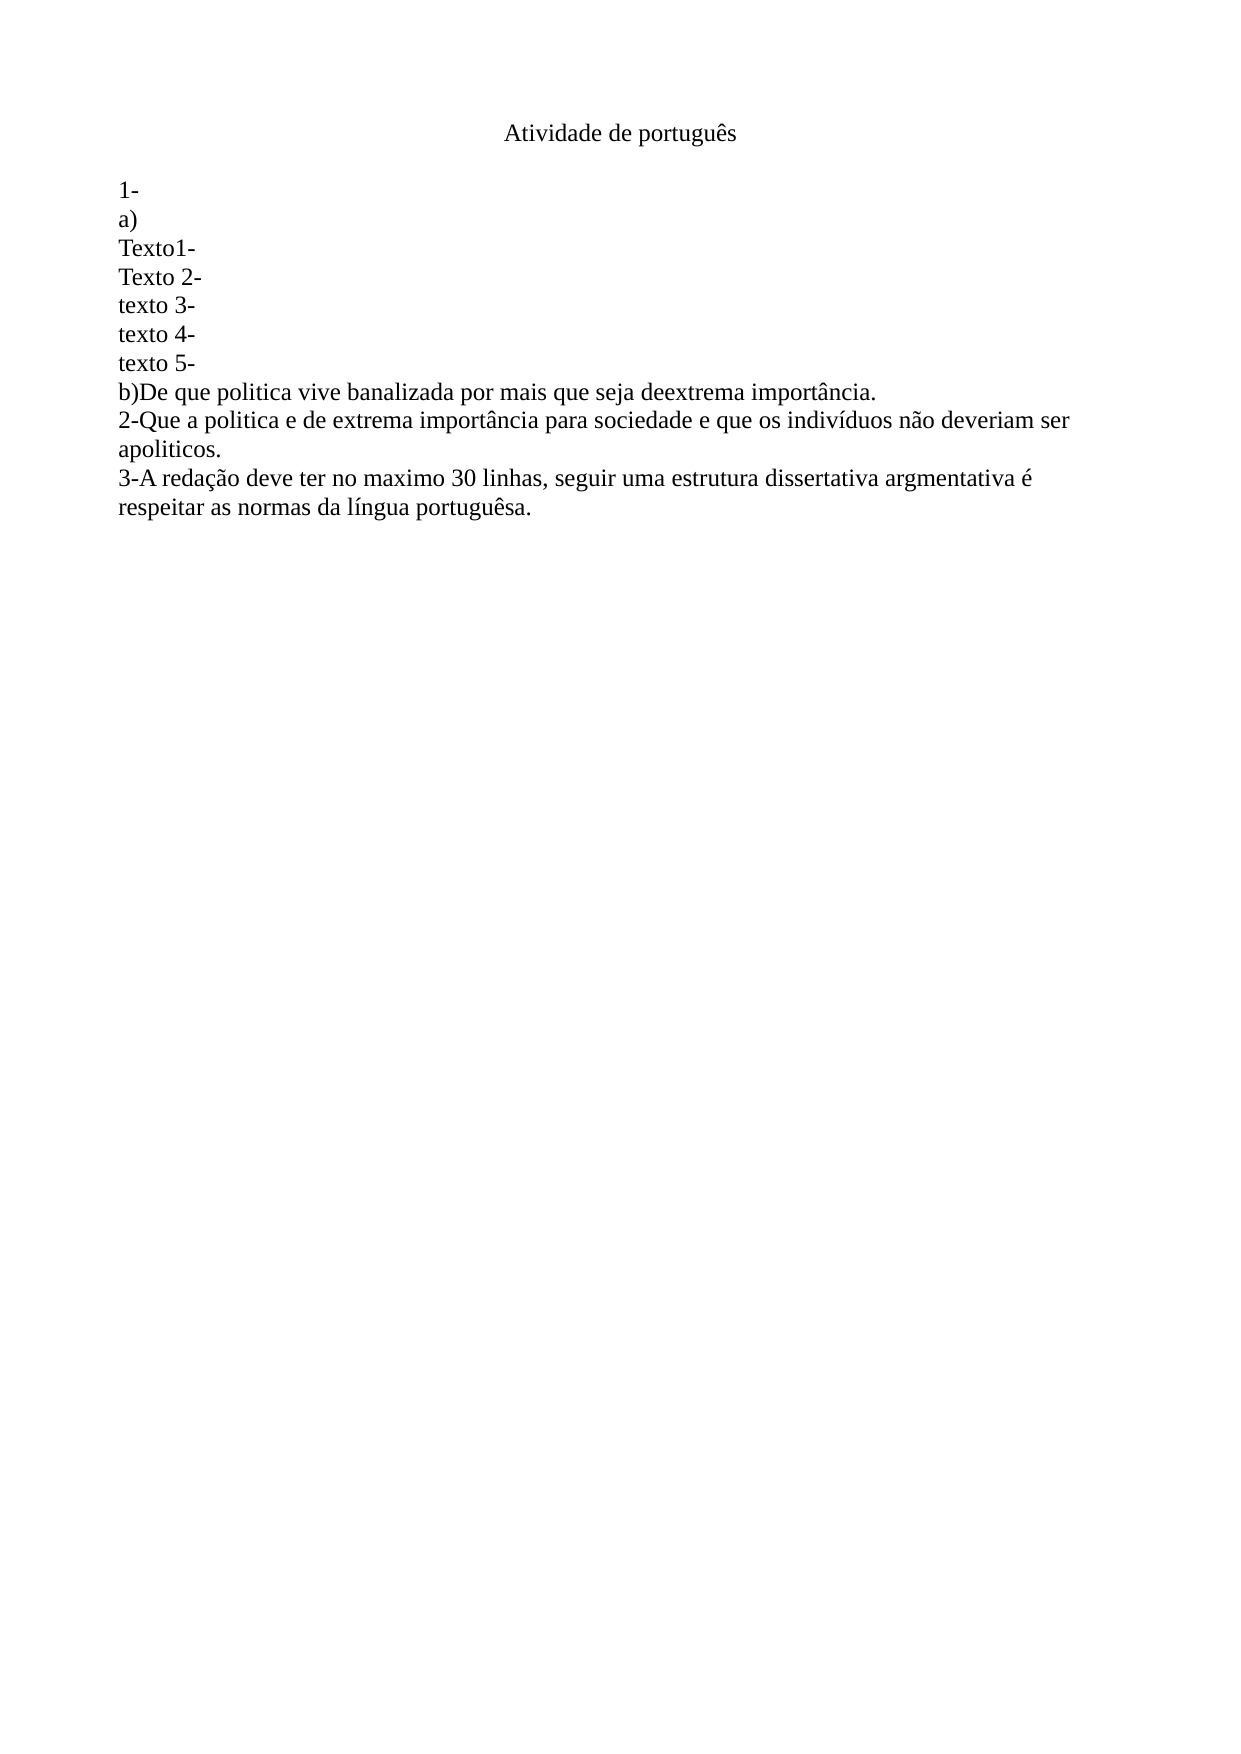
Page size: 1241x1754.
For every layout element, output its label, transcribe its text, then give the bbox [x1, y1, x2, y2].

text Atividade de português [118, 118, 1122, 147]
text texto 3- [118, 291, 1122, 319]
text b)De que politica vive banalizada por mais que seja deextrema importância. [118, 377, 1122, 406]
text texto 4- [118, 319, 1122, 348]
text 3-A redação deve ter no maximo 30 linhas, seguir uma estrutura dissertativa argmentativa é respeitar as normas da língua portuguêsa. [118, 463, 1122, 521]
text Texto 2- [118, 262, 1122, 291]
text 1- [118, 176, 1122, 204]
text Texto1- [118, 233, 1122, 262]
text texto 5- [118, 348, 1122, 377]
text 2-Que a politica e de extrema importância para sociedade e que os indivíduos não deveriam ser apoliticos. [118, 406, 1122, 463]
text a) [118, 204, 1122, 233]
